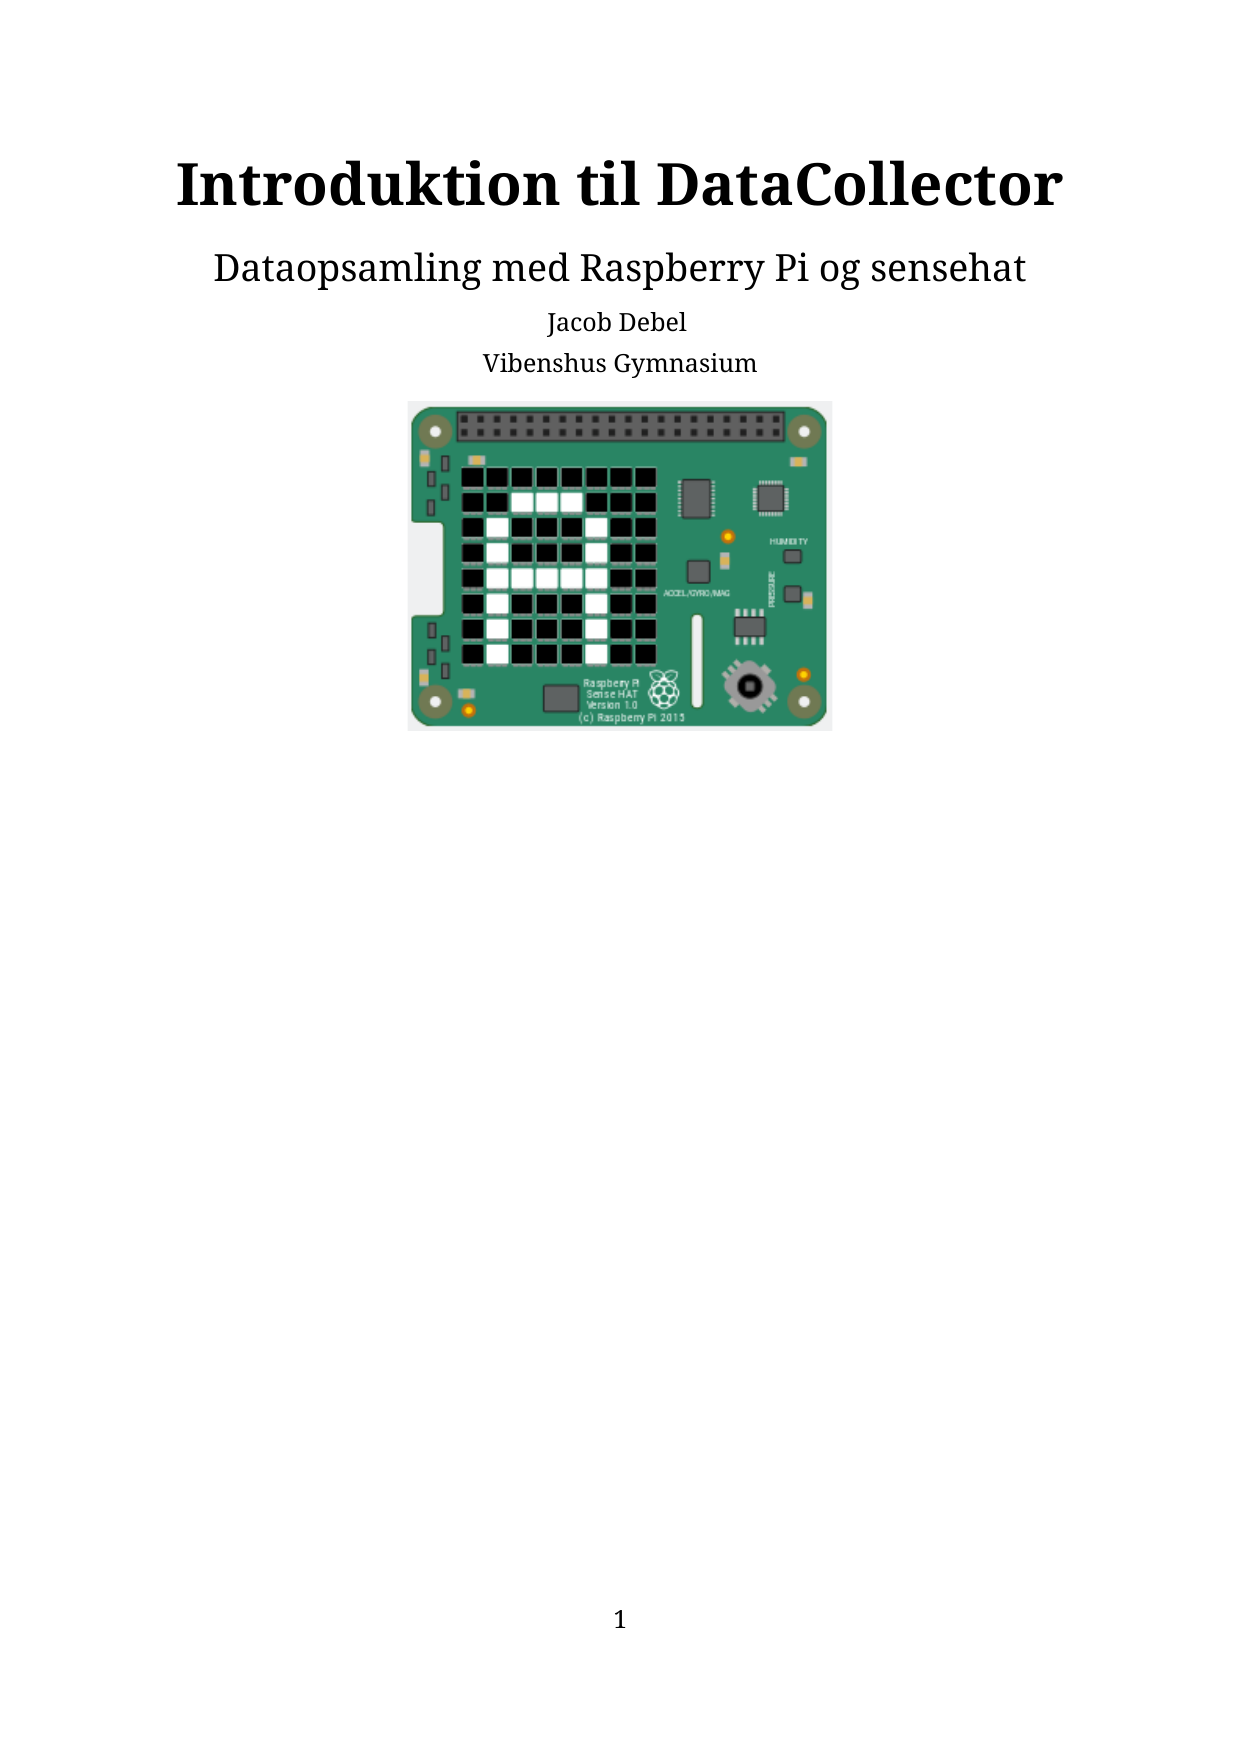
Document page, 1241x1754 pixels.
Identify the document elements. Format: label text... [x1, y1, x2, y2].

picture [407, 401, 833, 731]
text Jacob Debel Vibenshus Gymnasium [118, 305, 1122, 380]
title Introduktion til DataCollector [118, 143, 1122, 223]
subtitle Dataopsamling med Raspberry Pi og sensehat [118, 241, 1122, 292]
